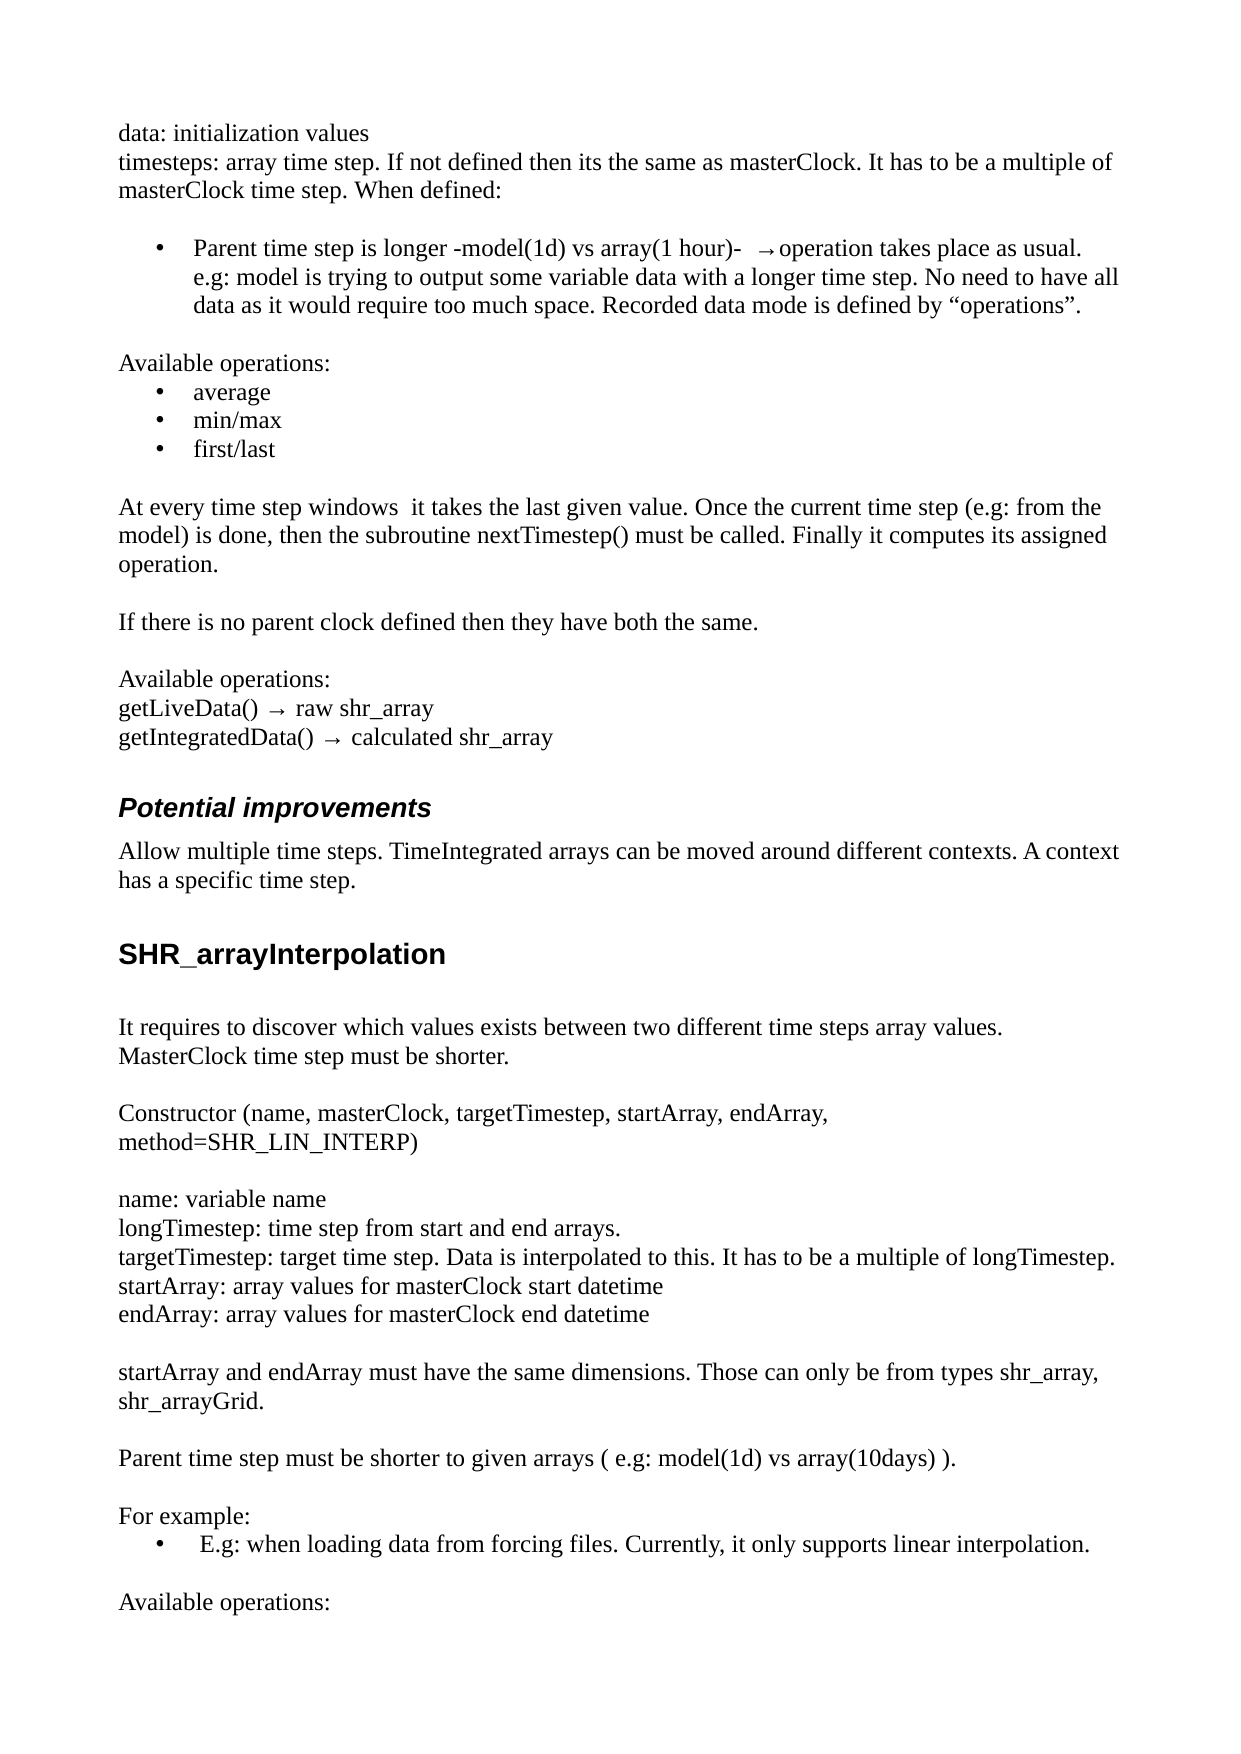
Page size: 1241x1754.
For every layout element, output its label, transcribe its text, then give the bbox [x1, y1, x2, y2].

text longTimestep: time step from start and end arrays. [118, 1213, 1122, 1242]
list E.g: when loading data from forcing files. Currently, it only supports linear interpolation. [156, 1529, 1122, 1558]
text For example: [118, 1501, 1122, 1529]
subtitle SHR_arrayInterpolation [118, 937, 1122, 971]
text It requires to discover which values exists between two different time steps array values. MasterClock time step must be shorter. [118, 1012, 1122, 1069]
list first/last [156, 434, 1122, 463]
text getIntegratedData() → calculated shr_array [118, 722, 1122, 751]
list min/max [156, 406, 1122, 434]
subtitle Potential improvements [118, 792, 1122, 824]
text timesteps: array time step. If not defined then its the same as masterClock. It has to be a multiple of masterClock time step. When defined: [118, 147, 1122, 204]
text If there is no parent clock defined then they have both the same. [118, 607, 1122, 636]
text Available operations: [118, 348, 1122, 377]
list average [156, 377, 1122, 406]
text endArray: array values for masterClock end datetime [118, 1299, 1122, 1328]
text Allow multiple time steps. TimeIntegrated arrays can be moved around different contexts. A context has a specific time step. [118, 836, 1122, 894]
text Available operations: [118, 664, 1122, 693]
text startArray: array values for masterClock start datetime [118, 1271, 1122, 1299]
text Constructor (name, masterClock, targetTimestep, startArray, endArray, method=SHR_LIN_INTERP) [118, 1098, 1122, 1156]
text Available operations: [118, 1587, 1122, 1616]
text data: initialization values [118, 118, 1122, 147]
text name: variable name [118, 1184, 1122, 1213]
list Parent time step is longer -model(1d) vs array(1 hour)- →operation takes place as usual. e.g: model is trying to output some variable data with a longer time step. No need to have all data as it would require too much space. Recorded data mode is defined by “operations”. [156, 233, 1122, 319]
text At every time step windows it takes the last given value. Once the current time step (e.g: from the model) is done, then the subroutine nextTimestep() must be called. Finally it computes its assigned operation. [118, 492, 1122, 578]
text getLiveData() → raw shr_array [118, 693, 1122, 722]
text Parent time step must be shorter to given arrays ( e.g: model(1d) vs array(10days) ). [118, 1443, 1122, 1472]
text startArray and endArray must have the same dimensions. Those can only be from types shr_array, shr_arrayGrid. [118, 1357, 1122, 1414]
text targetTimestep: target time step. Data is interpolated to this. It has to be a multiple of longTimestep. [118, 1242, 1122, 1271]
